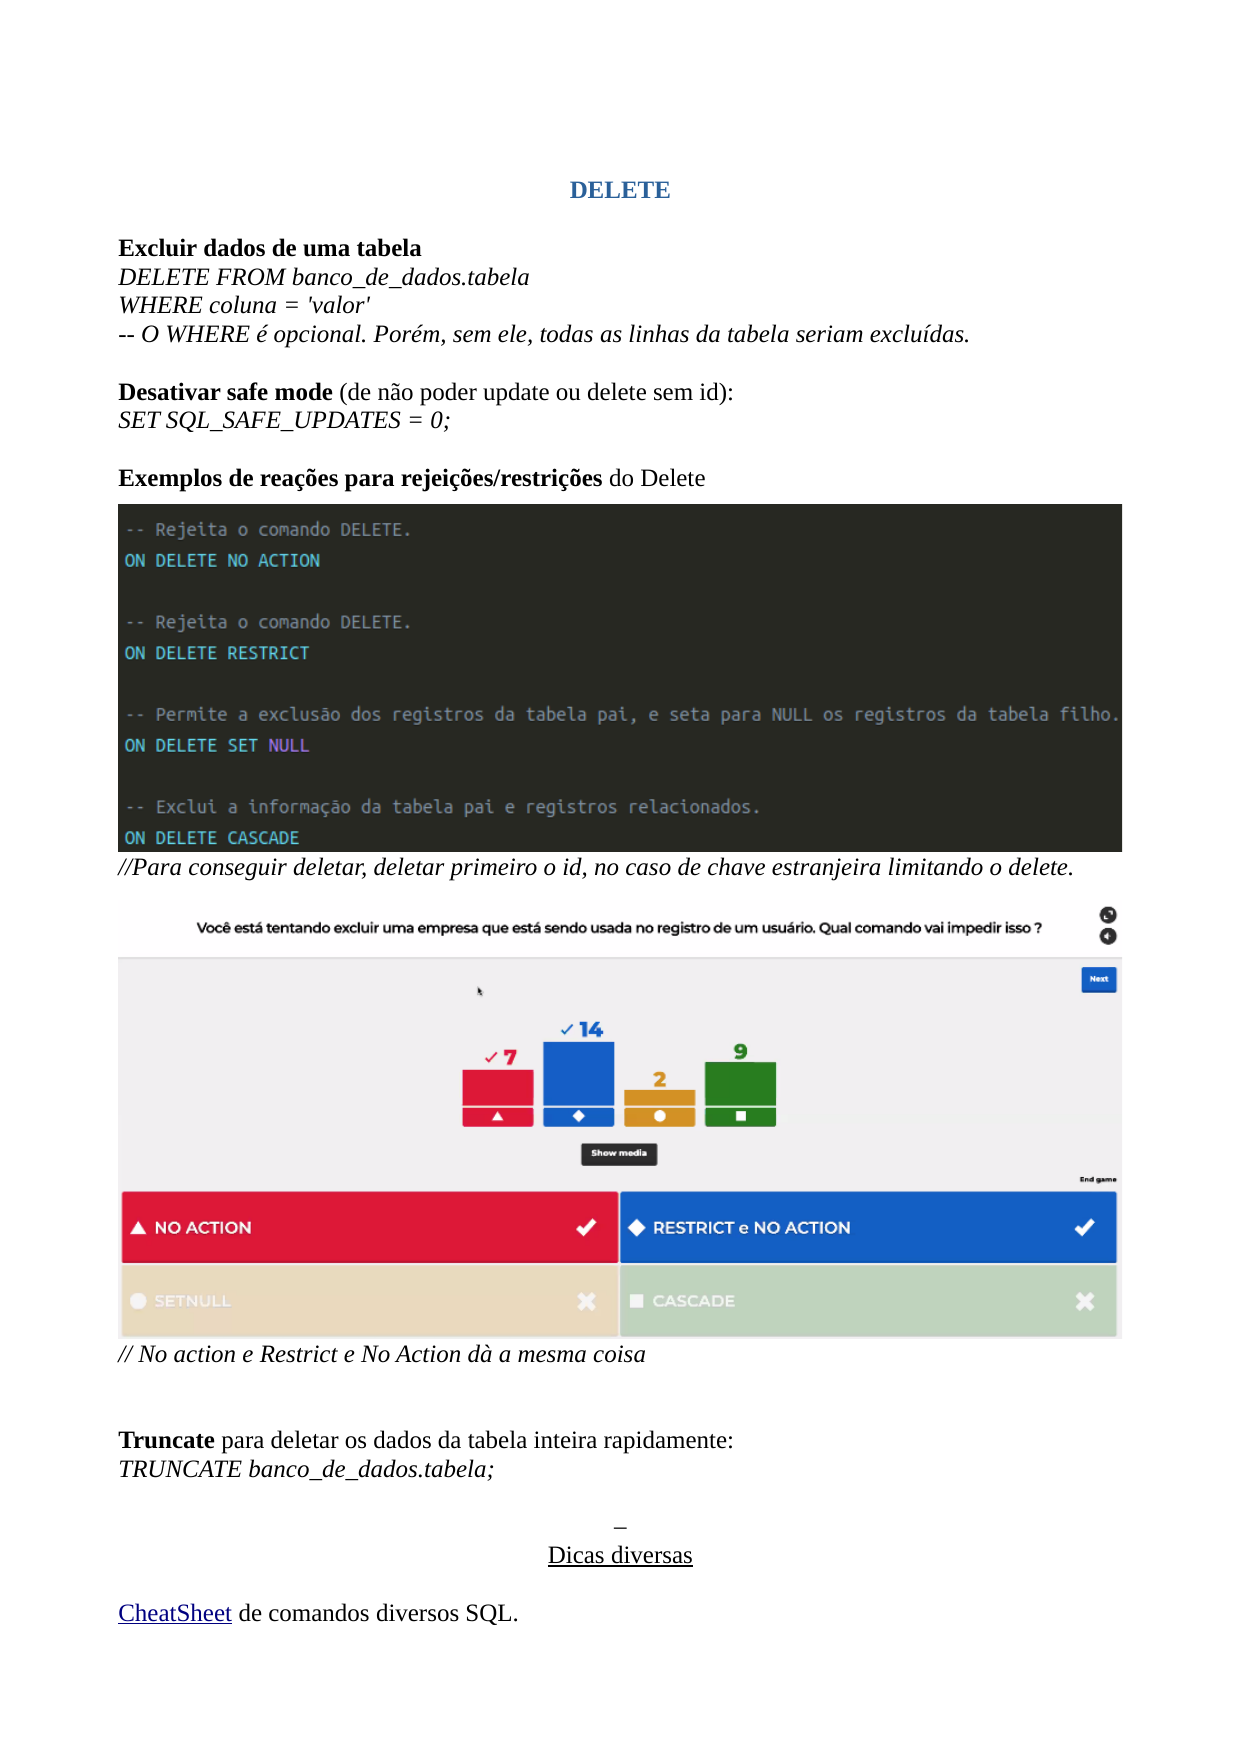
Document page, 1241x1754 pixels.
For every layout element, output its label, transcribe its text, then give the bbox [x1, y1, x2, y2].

text Truncate para deletar os dados da tabela inteira rapidamente: [118, 1425, 1122, 1454]
text WHERE coluna = 'valor' [118, 291, 1122, 319]
text SET SQL_SAFE_UPDATES = 0; [118, 406, 1122, 434]
text Exemplos de reações para rejeições/restrições do Delete [118, 463, 1122, 492]
text CheatSheet de comandos diversos SQL. [118, 1598, 1122, 1626]
text Dicas diversas [118, 1540, 1122, 1569]
text DELETE [118, 176, 1122, 204]
picture [118, 900, 1123, 1339]
text //Para conseguir deletar, deletar primeiro o id, no caso de chave estranjeira limitando o delete. [118, 852, 1122, 881]
text Desativar safe mode (de não poder update ou delete sem id): [118, 377, 1122, 406]
picture [118, 504, 1123, 852]
text Excluir dados de uma tabela [118, 233, 1122, 262]
text – [118, 1511, 1122, 1540]
text // No action e Restrict e No Action dà a mesma coisa [118, 1339, 1122, 1368]
text -- O WHERE é opcional. Porém, sem ele, todas as linhas da tabela seriam excluídas. [118, 319, 1122, 348]
text [118, 881, 1122, 900]
text TRUNCATE banco_de_dados.tabela; [118, 1454, 1122, 1483]
text DELETE FROM banco_de_dados.tabela [118, 262, 1122, 291]
text [118, 492, 1122, 504]
